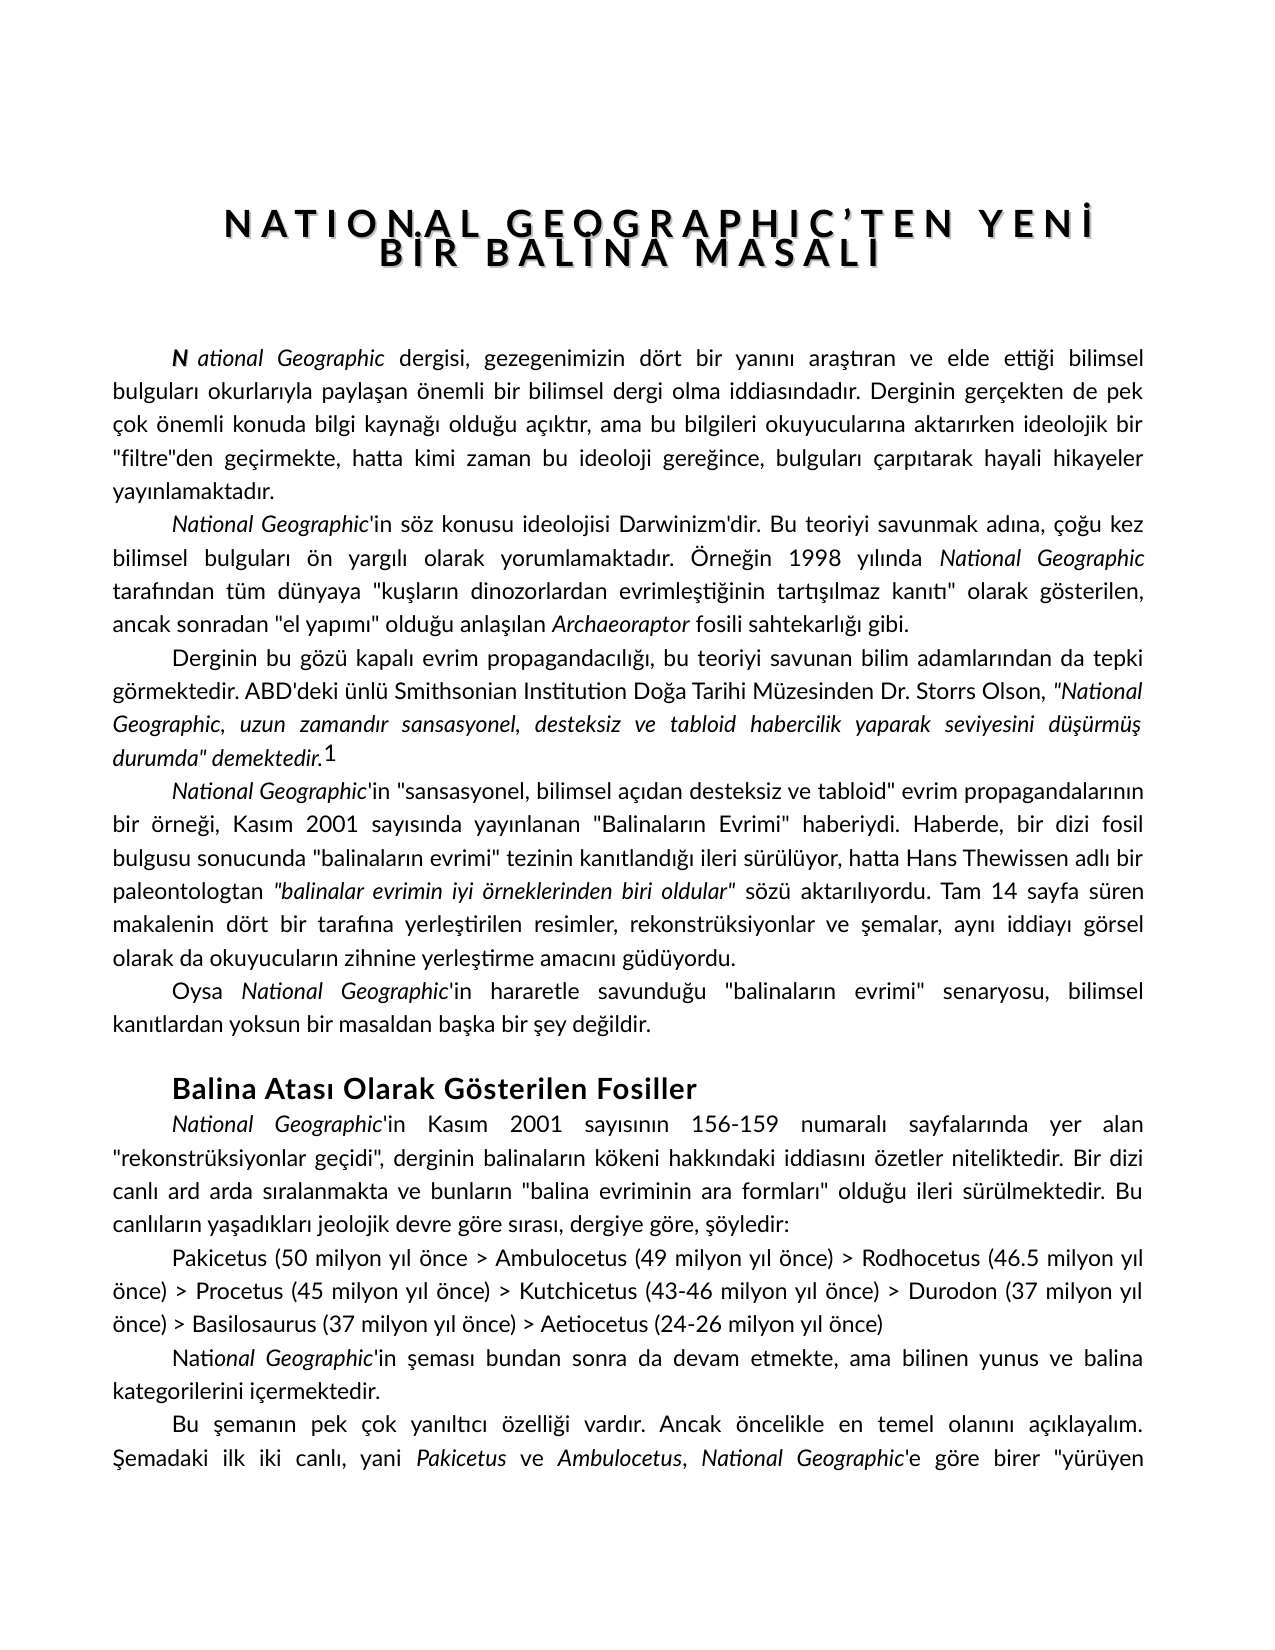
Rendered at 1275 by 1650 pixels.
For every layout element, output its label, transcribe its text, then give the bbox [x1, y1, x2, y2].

text NATIONAL GEOGRAPHIC’TEN YENİ BİR BALİNA MASALI [112, 214, 1145, 273]
text National Geographic'in Kasım 2001 sayısının 156-159 numaralı sayfalarında yer alan "rekonstrüksiyonlar geçidi", derginin balinaların kökeni hakkındaki iddiasını özetler niteliktedir. Bir dizi canlı ard arda sıralanmakta ve bunların "balina evriminin ara formları" olduğu ileri sürülmektedir. Bu canlıların yaşadıkları jeolojik devre göre sırası, dergiye göre, şöyledir: [112, 1106, 1145, 1239]
text Bu şemanın pek çok yanıltıcı özelliği vardır. Ancak öncelikle en temel olanını açıklayalım. Şemadaki ilk iki canlı, yani Pakicetus ve Ambulocetus, National Geographic'e göre birer "yürüyen [112, 1406, 1145, 1473]
text National Geographic dergisi, gezegenimizin dört bir yanını araştıran ve elde ettiği bilimsel bulguları okurlarıyla paylaşan önemli bir bilimsel dergi olma iddiasındadır. Derginin gerçekten de pek çok önemli konuda bilgi kaynağı olduğu açıktır, ama bu bilgileri okuyucularına aktarırken ideolojik bir "filtre"den geçirmekte, hatta kimi zaman bu ideoloji gereğince, bulguları çarpıtarak hayali hikayeler yayınlamaktadır. [112, 339, 1145, 506]
text Balina Atası Olarak Gösterilen Fosiller [112, 1073, 1145, 1106]
text Derginin bu gözü kapalı evrim propagandacılığı, bu teoriyi savunan bilim adamlarından da tepki görmektedir. ABD'deki ünlü Smithsonian Institution Doğa Tarihi Müzesinden Dr. Storrs Olson, "National Geographic, uzun zamandır sansasyonel, desteksiz ve tabloid habercilik yaparak seviyesini düşürmüş durumda" demektedir.1 [112, 639, 1145, 773]
text National Geographic'in şeması bundan sonra da devam etmekte, ama bilinen yunus ve balina kategorilerini içermektedir. [112, 1339, 1145, 1406]
text Oysa National Geographic'in hararetle savunduğu "balinaların evrimi" senaryosu, bilimsel kanıtlardan yoksun bir masaldan başka bir şey değildir. [112, 973, 1145, 1039]
text National Geographic'in "sansasyonel, bilimsel açıdan desteksiz ve tabloid" evrim propagandalarının bir örneği, Kasım 2001 sayısında yayınlanan "Balinaların Evrimi" haberiydi. Haberde, bir dizi fosil bulgusu sonucunda "balinaların evrimi" tezinin kanıtlandığı ileri sürülüyor, hatta Hans Thewissen adlı bir paleontologtan "balinalar evrimin iyi örneklerinden biri oldular" sözü aktarılıyordu. Tam 14 sayfa süren makalenin dört bir tarafına yerleştirilen resimler, rekonstrüksiyonlar ve şemalar, aynı iddiayı görsel olarak da okuyucuların zihnine yerleştirme amacını güdüyordu. [112, 773, 1145, 973]
text Pakicetus (50 milyon yıl önce > Ambulocetus (49 milyon yıl önce) > Rodhocetus (46.5 milyon yıl önce) > Procetus (45 milyon yıl önce) > Kutchicetus (43-46 milyon yıl önce) > Durodon (37 milyon yıl önce) > Basilosaurus (37 milyon yıl önce) > Aetiocetus (24-26 milyon yıl önce) [112, 1239, 1145, 1339]
text National Geographic'in söz konusu ideolojisi Darwinizm'dir. Bu teoriyi savunmak adına, çoğu kez bilimsel bulguları ön yargılı olarak yorumlamaktadır. Örneğin 1998 yılında National Geographic tarafından tüm dünyaya "kuşların dinozorlardan evrimleştiğinin tartışılmaz kanıtı" olarak gösterilen, ancak sonradan "el yapımı" olduğu anlaşılan Archaeoraptor fosili sahtekarlığı gibi. [112, 506, 1145, 639]
